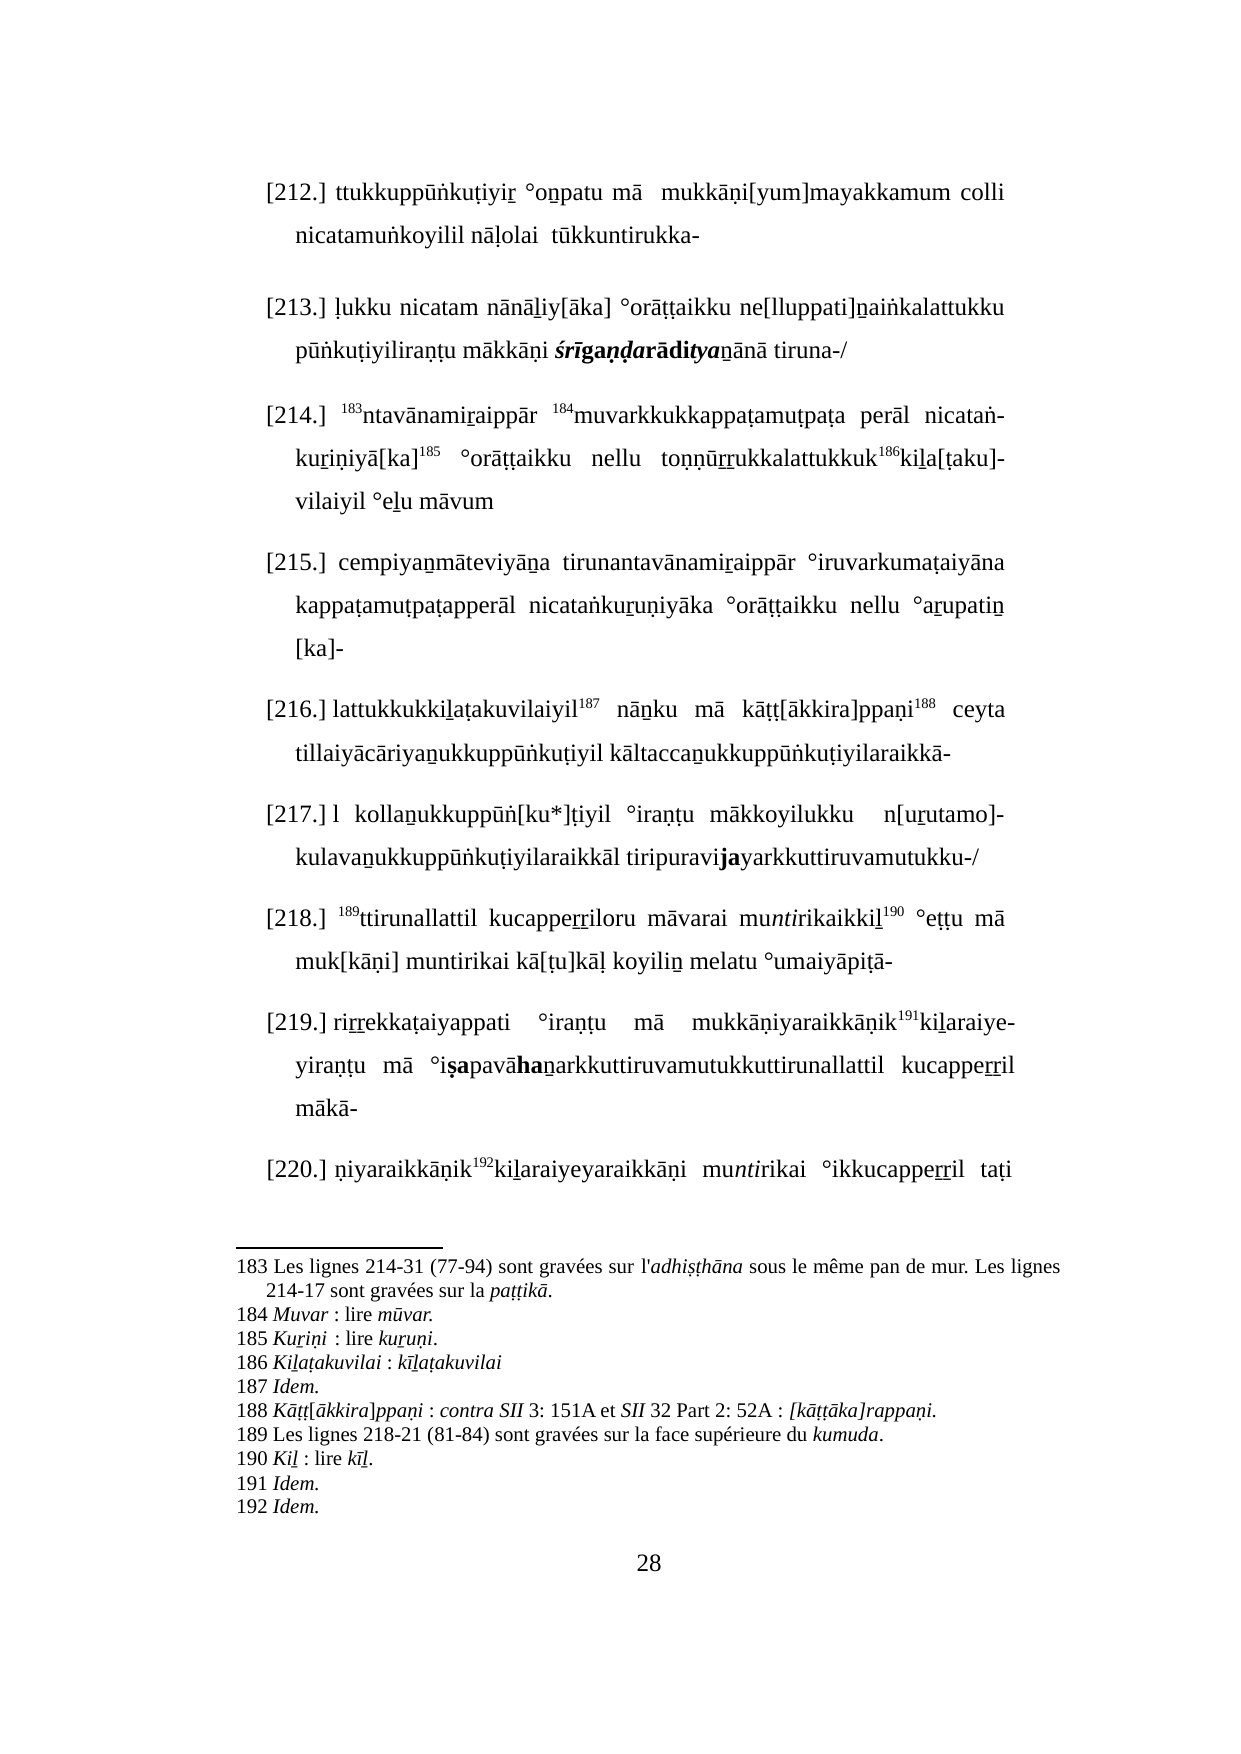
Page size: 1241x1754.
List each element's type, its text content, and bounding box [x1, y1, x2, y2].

text [218.] ttirunallattil kucappeṟṟiloru māvarai muntirikaikkiḻ °eṭṭu mā muk[kāṇi] muntirikai kā[ṭu]kāḷ koyiliṉ melatu °umaiyāpiṭā- [266, 903, 1005, 975]
text Kiḻaṭakuvilai : kīḻaṭakuvilai [236, 1350, 1061, 1374]
text Idem. [236, 1494, 1061, 1518]
text [213.] ḷukku nicatam nānāḻiy[āka] °orāṭṭaikku ne[lluppati]ṉaiṅkalattukku pūṅkuṭiyiliraṇṭu mākkāṇi śrīgaṇḍarādityaṉānā tiruna-/ [266, 292, 1005, 364]
text [215.] cempiyaṉmāteviyāṉa tirunantavānamiṟaippār °iruvarkumaṭaiyāna kappaṭamuṭpaṭapperāl nicataṅkuṟuṇiyāka °orāṭṭaikku nellu °aṟupatiṉ [ka]- [266, 547, 1005, 662]
text Kiḻ : lire kīḻ. [236, 1446, 1061, 1470]
text [219.] riṟṟekkaṭaiyappati °iraṇṭu mā mukkāṇiyaraikkāṇikkiḻaraiye-yiraṇṭu mā °iṣapavāhaṉarkkuttiruvamutukkuttirunallattil kucappeṟṟil mākā- [266, 1007, 1015, 1122]
text [220.] ṇiyaraikkāṇikkiḻaraiyeyaraikkāṇi muntirikai °ikkucappeṟṟil taṭi [266, 1154, 1013, 1183]
text Idem. [236, 1374, 1061, 1398]
text [214.] ntavānamiṟaippār muvarkkukkappaṭamuṭpaṭa perāl nicataṅ-kuṟiṇiyā[ka] °orāṭṭaikku nellu toṇṇūṟṟukkalattukkukkiḻa[ṭaku]- vilaiyil °eḻu māvum [266, 400, 1005, 515]
text Muvar : lire mūvar. [236, 1302, 1061, 1326]
text Les lignes 214-31 (77-94) sont gravées sur l'adhiṣṭhāna sous le même pan de mur. Les lignes 214-17 sont gravées sur la paṭṭikā. [236, 1254, 1061, 1302]
text [217.] l kollaṉukkuppūṅ[ku*]ṭiyil °iraṇṭu mākkoyilukku n[uṟutamo]-kulavaṉukkuppūṅkuṭiyilaraikkāl tiripuravijayarkkuttiruvamutukku-/ [266, 799, 1005, 871]
text [212.] ttukkuppūṅkuṭiyiṟ °oṉpatu mā mukkāṇi[yum]mayakkamum colli nicatamuṅkoyilil nāḷolai tūkkuntirukka- [266, 177, 1005, 249]
text Kuṟiṇi : lire kuṟuṇi. [236, 1326, 1061, 1350]
text [216.] lattukkukkiḻaṭakuvilaiyil nāṉku mā kāṭṭ[ākkira]ppaṇi ceyta tillaiyācāriyaṉukkuppūṅkuṭiyil kāltaccaṉukkuppūṅkuṭiyilaraikkā- [266, 694, 1005, 766]
text Idem. [236, 1470, 1061, 1494]
text Les lignes 218-21 (81-84) sont gravées sur la face supérieure du kumuda. [236, 1422, 1061, 1446]
text Kāṭṭ[ākkira]ppaṇi : contra SII 3: 151A et SII 32 Part 2: 52A : [kāṭṭāka]rappaṇi. [236, 1398, 1061, 1422]
